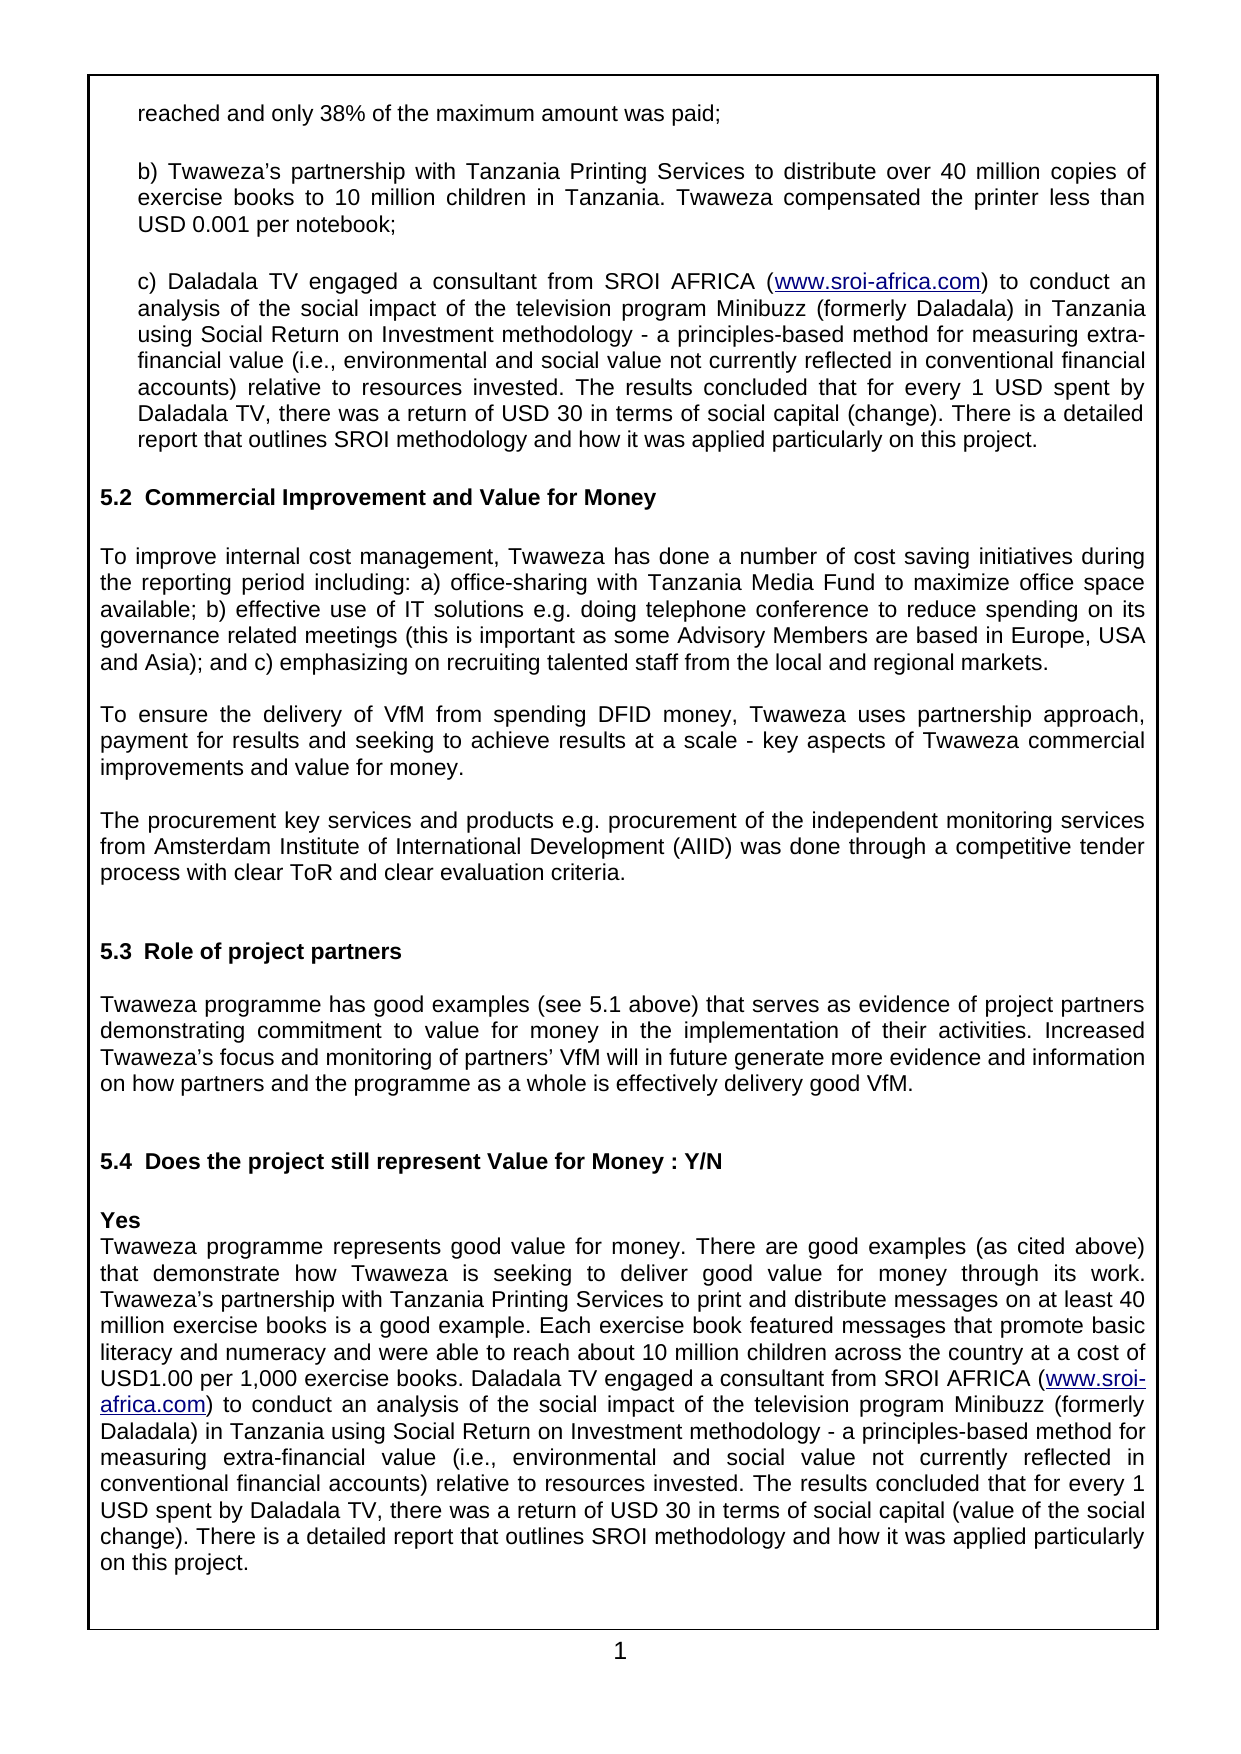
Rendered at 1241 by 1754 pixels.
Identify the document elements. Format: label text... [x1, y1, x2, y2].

table_cell reached and only 38% of the maximum amount was paid; b) Twaweza’s partnership with Tanzania Printing Services to distribute over 40 million copies of exercise books to 10 million children in Tanzania. Twaweza compensated the printer less than USD 0.001 per notebook; c) Daladala TV engaged a consultant from SROI AFRICA (www.sroi-africa.com) to conduct an analysis of the social impact of the television program Minibuzz (formerly Daladala) in Tanzania using Social Return on Investment methodology - a principles-based method for measuring extra-financial value (i.e., environmental and social value not currently reflected in conventional financial accounts) relative to resources invested. The results concluded that for every 1 USD spent by Daladala TV, there was a return of USD 30 in terms of social capital (change). There is a detailed report that outlines SROI methodology and how it was applied particularly on this project. 5.2 Commercial Improvement and Value for Money To improve internal cost management, Twaweza has done a number of cost saving initiatives during the reporting period including: a) office-sharing with Tanzania Media Fund to maximize office space available; b) effective use of IT solutions e.g. doing telephone conference to reduce spending on its governance related meetings (this is important as some Advisory Members are based in Europe, USA and Asia); and c) emphasizing on recruiting talented staff from the local and regional markets. To ensure the delivery of VfM from spending DFID money, Twaweza uses partnership approach, payment for results and seeking to achieve results at a scale - key aspects of Twaweza commercial improvements and value for money. The procurement key services and products e.g. procurement of the independent monitoring services from Amsterdam Institute of International Development (AIID) was done through a competitive tender process with clear ToR and clear evaluation criteria. Role of project partners Twaweza programme has good examples (see 5.1 above) that serves as evidence of project partners demonstrating commitment to value for money in the implementation of their activities. Increased Twaweza’s focus and monitoring of partners’ VfM will in future generate more evidence and information on how partners and the programme as a whole is effectively delivery good VfM. 5.4 Does the project still represent Value for Money : Y/N Yes Twaweza programme represents good value for money. There are good examples (as cited above) that demonstrate how Twaweza is seeking to deliver good value for money through its work. Twaweza’s partnership with Tanzania Printing Services to print and distribute messages on at least 40 million exercise books is a good example. Each exercise book featured messages that promote basic literacy and numeracy and were able to reach about 10 million children across the country at a cost of USD1.00 per 1,000 exercise books. Daladala TV engaged a consultant from SROI AFRICA (www.sroi-africa.com) to conduct an analysis of the social impact of the television program Minibuzz (formerly Daladala) in Tanzania using Social Return on Investment methodology - a principles-based method for measuring extra-financial value (i.e., environmental and social value not currently reflected in conventional financial accounts) relative to resources invested. The results concluded that for every 1 USD spent by Daladala TV, there was a return of USD 30 in terms of social capital (value of the social change). There is a detailed report that outlines SROI methodology and how it was applied particularly on this project. [90, 76, 1156, 1628]
